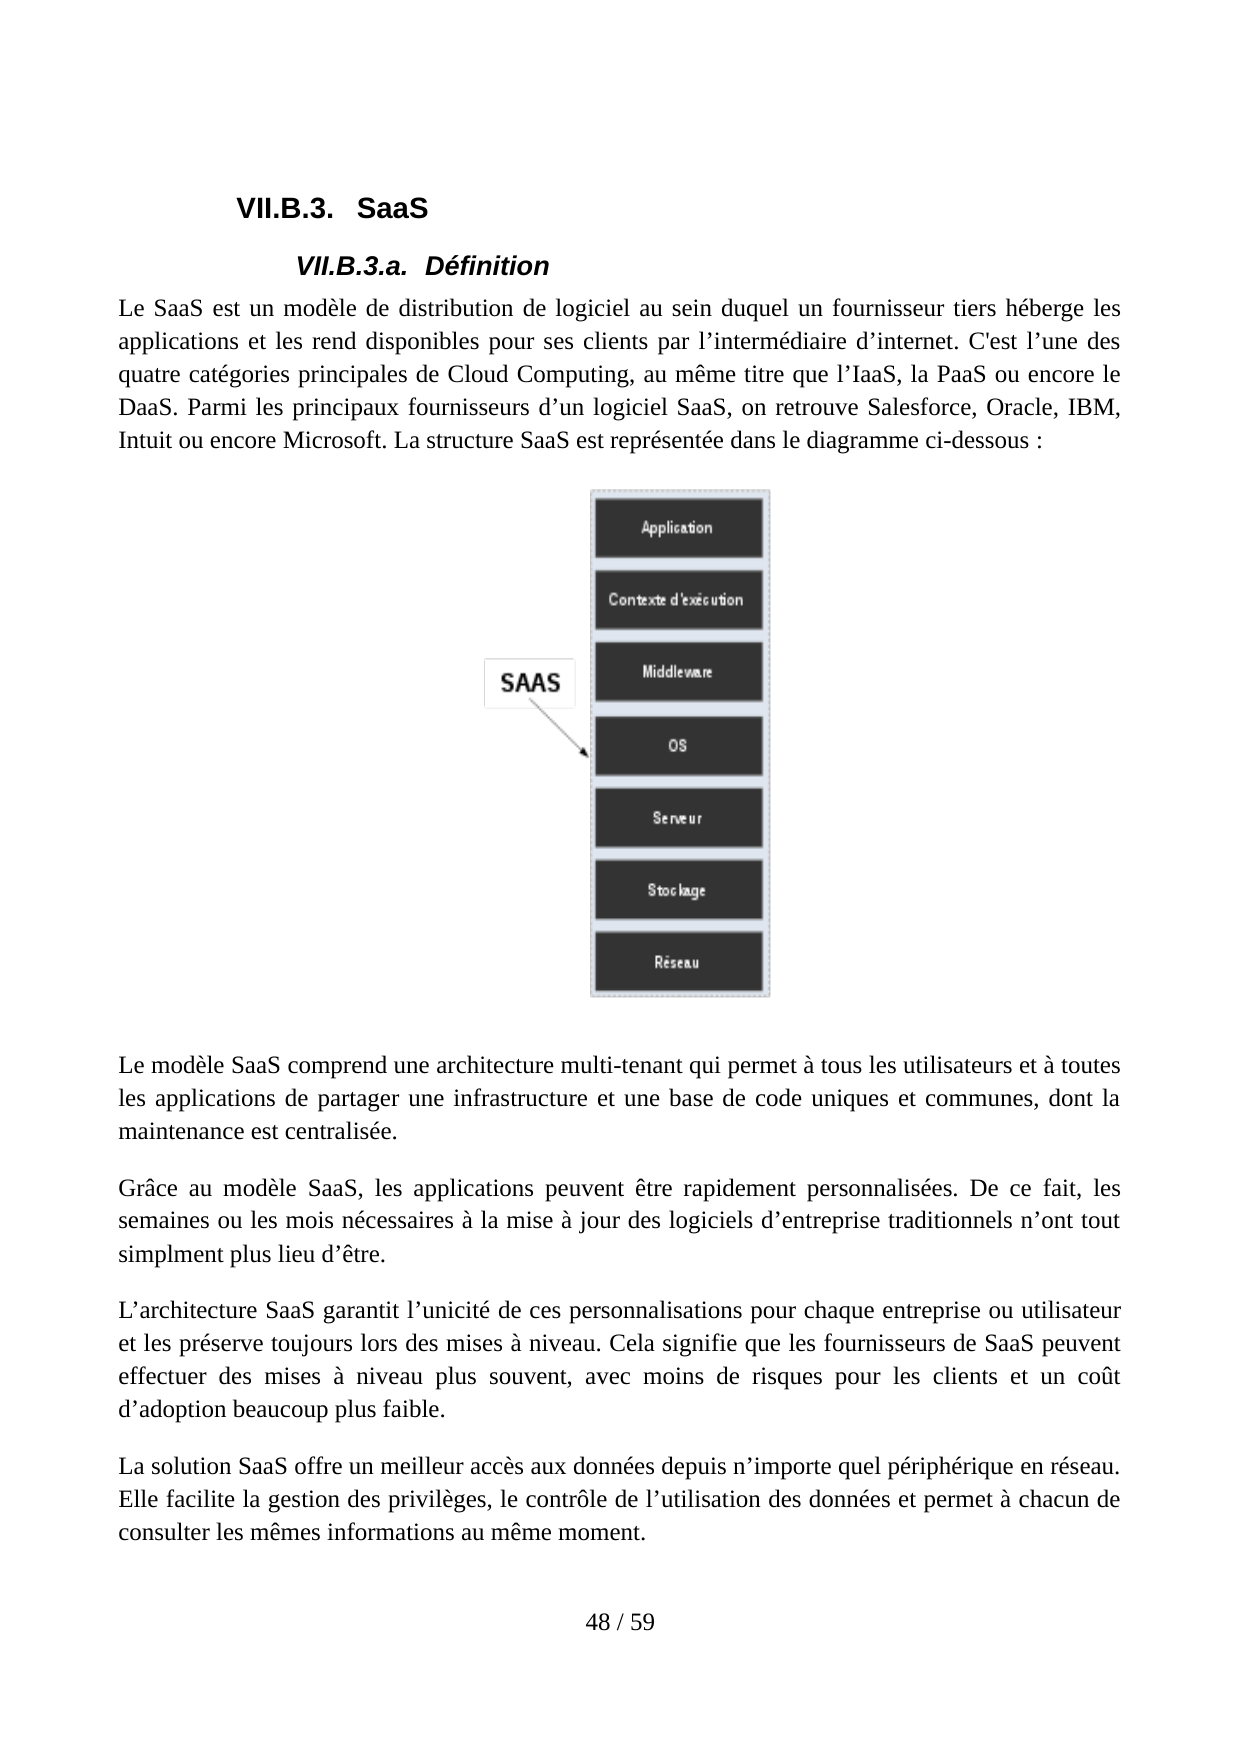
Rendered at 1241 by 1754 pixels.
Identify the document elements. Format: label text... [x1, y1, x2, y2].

text La solution SaaS offre un meilleur accès aux données depuis n’importe quel périphérique en réseau. Elle facilite la gestion des privilèges, le contrôle de l’utilisation des données et permet à chacun de consulter les mêmes informations au même moment. [118, 1451, 1122, 1546]
text L’architecture SaaS garantit l’unicité de ces personnalisations pour chaque entreprise ou utilisateur et les préserve toujours lors des mises à niveau. Cela signifie que les fournisseurs de SaaS peuvent effectuer des mises à niveau plus souvent, avec moins de risques pour les clients et un coût d’adoption beaucoup plus faible. [118, 1295, 1122, 1423]
text Grâce au modèle SaaS, les applications peuvent être rapidement personnalisées. De ce fait, les semaines ou les mois nécessaires à la mise à jour des logiciels d’entreprise traditionnels n’ont tout simplment plus lieu d’être. [118, 1173, 1122, 1267]
subtitle Définition [118, 250, 1122, 281]
subtitle SaaS [118, 191, 1122, 225]
text Le modèle SaaS comprend une architecture multi-tenant qui permet à tous les utilisateurs et à toutes les applications de partager une infrastructure et une base de code uniques et communes, dont la maintenance est centralisée. [118, 1050, 1122, 1145]
text Le SaaS est un modèle de distribution de logiciel au sein duquel un fournisseur tiers héberge les applications et les rend disponibles pour ses clients par l’intermédiaire d’internet. C'est l’une des quatre catégories principales de Cloud Computing, au même titre que l’IaaS, la PaaS ou encore le DaaS. Parmi les principaux fournisseurs d’un logiciel SaaS, on retrouve Salesforce, Oracle, IBM, Intuit ou encore Microsoft. La structure SaaS est représentée dans le diagramme ci-dessous : [118, 293, 1122, 454]
picture [465, 473, 775, 1020]
